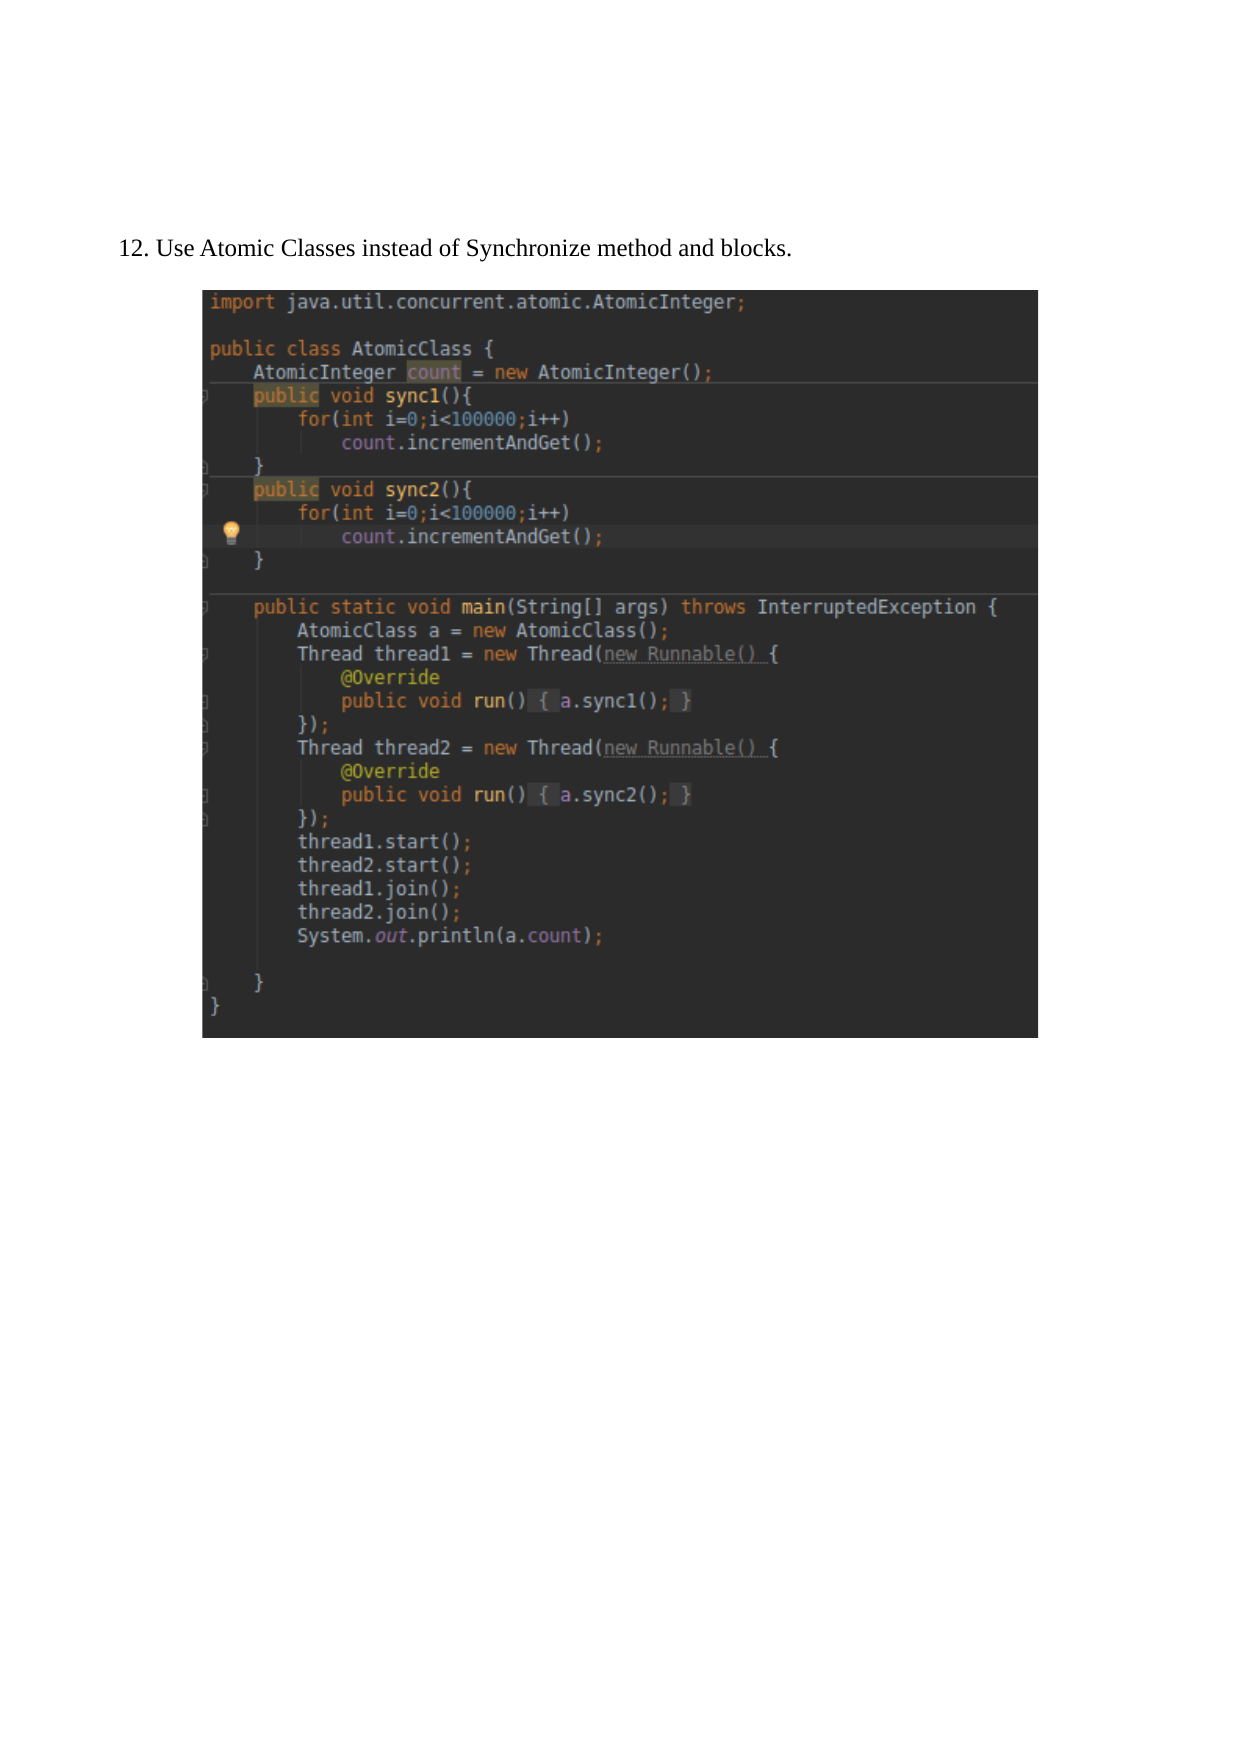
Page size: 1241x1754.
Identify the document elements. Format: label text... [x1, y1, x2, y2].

picture [202, 290, 1039, 1038]
text 12. Use Atomic Classes instead of Synchronize method and blocks. [118, 233, 1122, 262]
